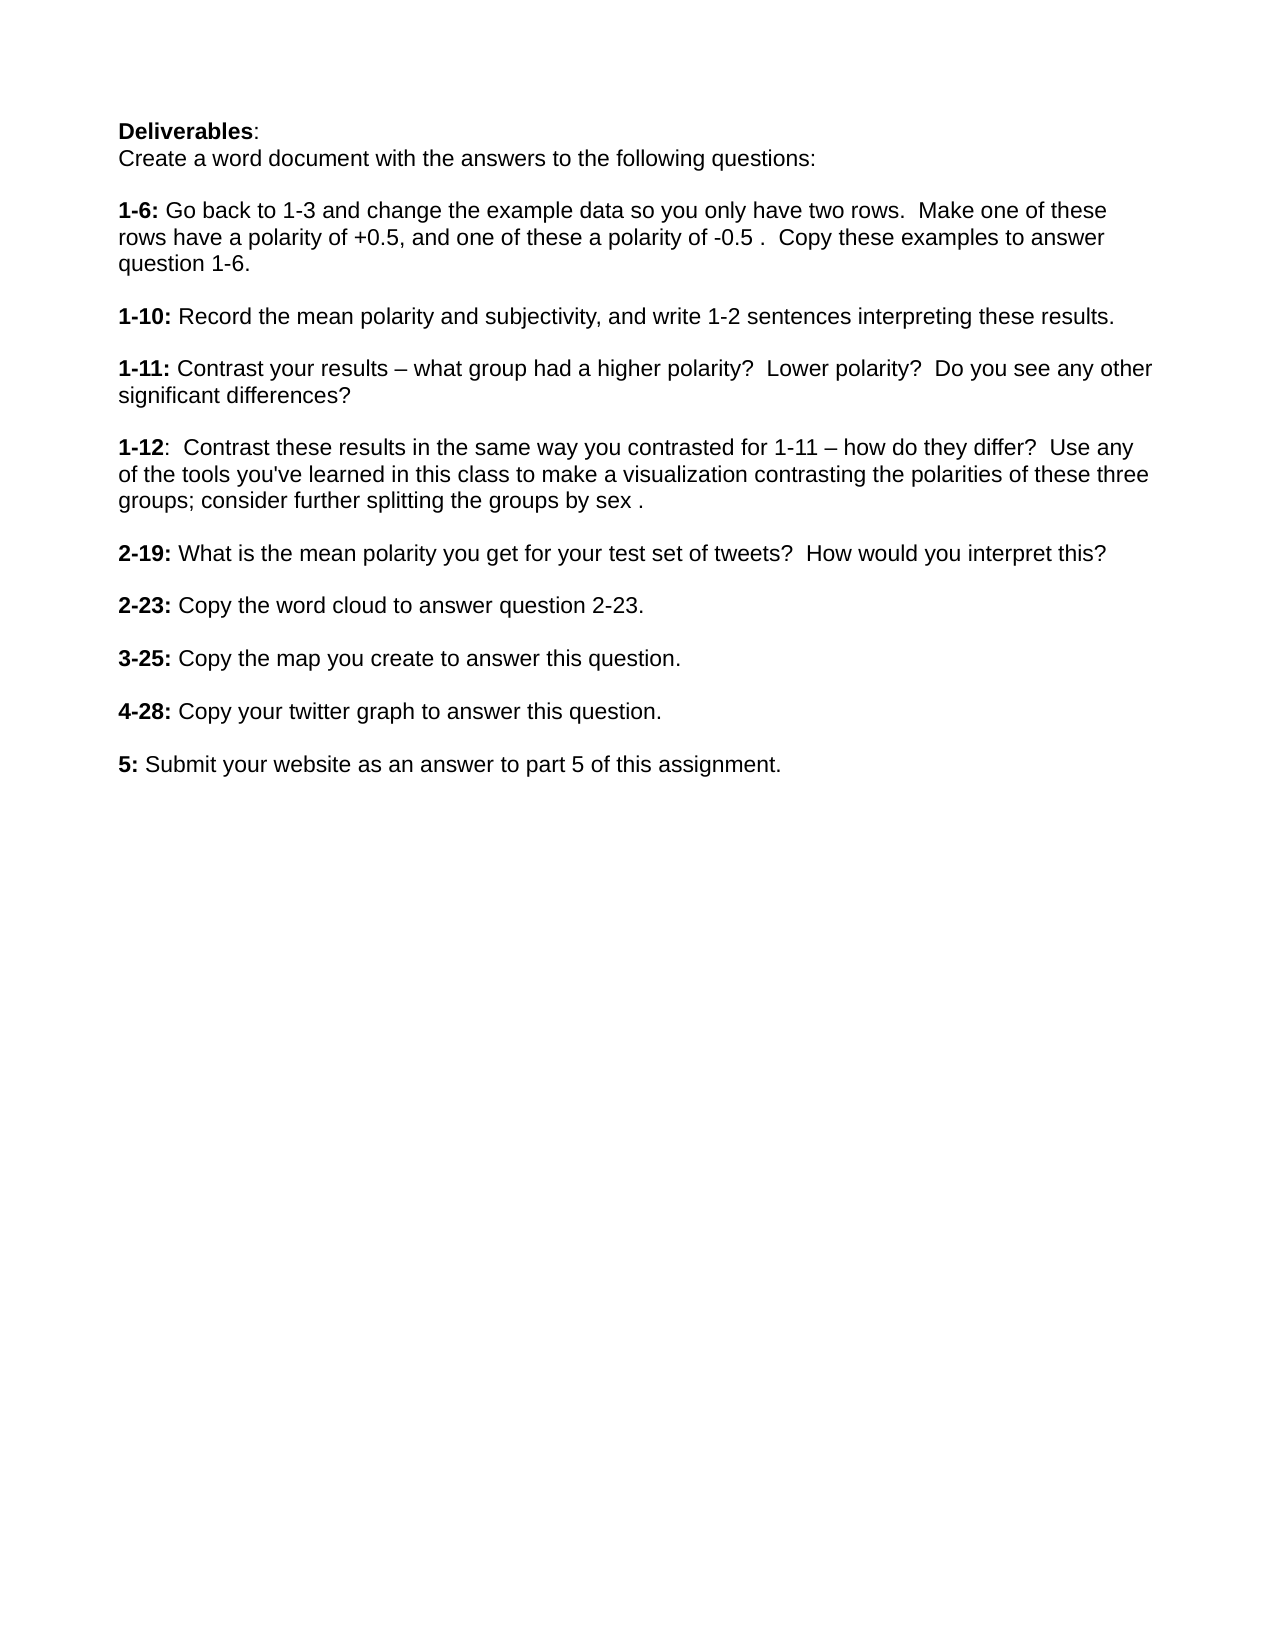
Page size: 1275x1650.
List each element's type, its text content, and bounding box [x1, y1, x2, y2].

text 5: Submit your website as an answer to part 5 of this assignment. [118, 751, 1157, 777]
text 4-28: Copy your twitter graph to answer this question. [118, 698, 1157, 724]
text 2-19: What is the mean polarity you get for your test set of tweets? How would you interpret this? [118, 540, 1157, 592]
text 1-12: Contrast these results in the same way you contrasted for 1-11 – how do they differ? Use any of the tools you've learned in this class to make a visualization contrasting the polarities of these three groups; consider further splitting the groups by sex . [118, 434, 1157, 513]
text 1-6: Go back to 1-3 and change the example data so you only have two rows. Make one of these rows have a polarity of +0.5, and one of these a polarity of -0.5 . Copy these examples to answer question 1-6. [118, 197, 1157, 276]
text 3-25: Copy the map you create to answer this question. [118, 645, 1157, 672]
text 1-10: Record the mean polarity and subjectivity, and write 1-2 sentences interpreting these results. [118, 303, 1157, 329]
text 1-11: Contrast your results – what group had a higher polarity? Lower polarity? Do you see any other significant differences? [118, 355, 1157, 408]
text Create a word document with the answers to the following questions: [118, 144, 1157, 171]
text 2-23: Copy the word cloud to answer question 2-23. [118, 592, 1157, 619]
text Deliverables: [118, 118, 1157, 144]
